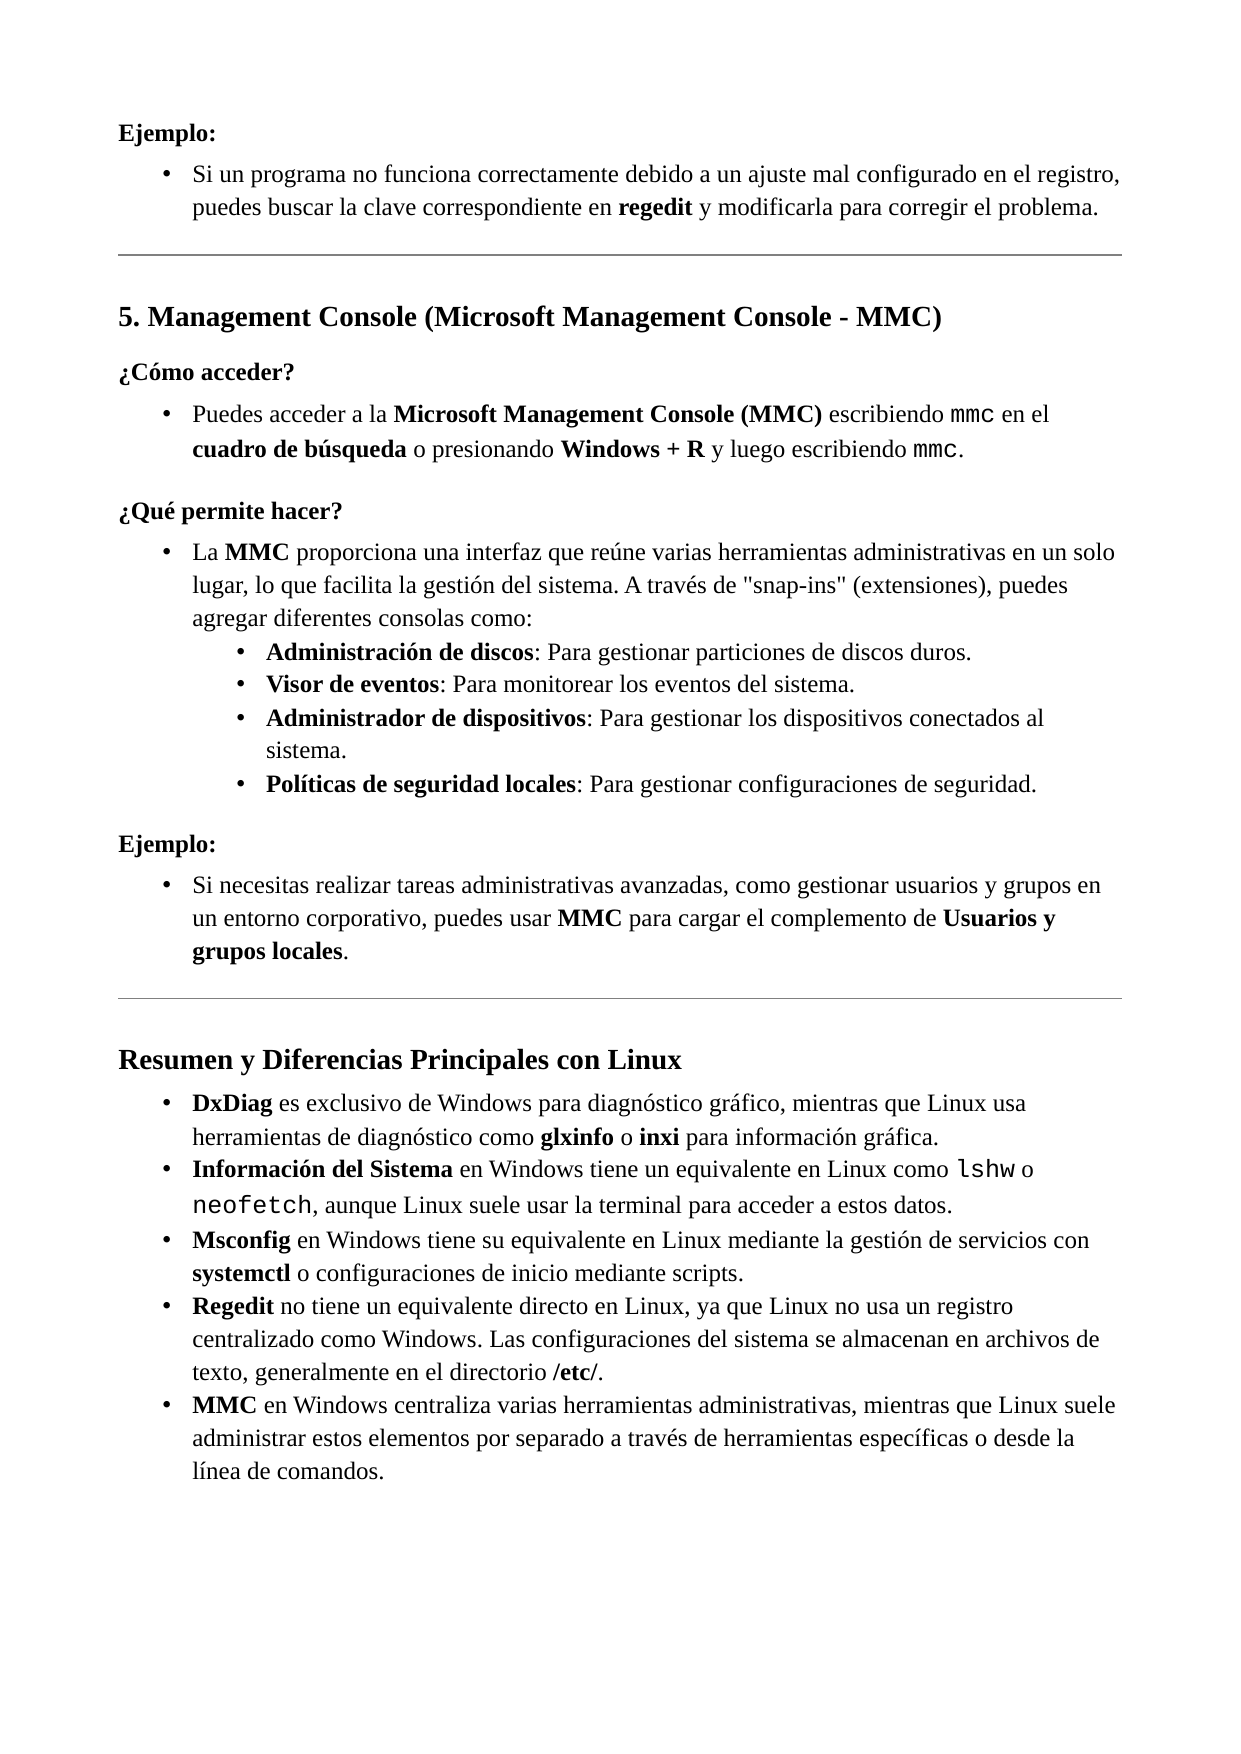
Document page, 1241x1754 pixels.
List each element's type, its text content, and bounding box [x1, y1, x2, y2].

subtitle ¿Cómo acceder? [118, 357, 1122, 386]
subtitle Ejemplo: [118, 118, 1122, 147]
list Msconfig en Windows tiene su equivalente en Linux mediante la gestión de servicios con systemctl o configuraciones de inicio mediante scripts. [162, 1225, 1122, 1287]
list Si necesitas realizar tareas administrativas avanzadas, como gestionar usuarios y grupos en un entorno corporativo, puedes usar MMC para cargar el complemento de Usuarios y grupos locales. [162, 870, 1122, 965]
list Puedes acceder a la Microsoft Management Console (MMC) escribiendo mmc en el cuadro de búsqueda o presionando Windows + R y luego escribiendo mmc. [162, 399, 1122, 464]
list Información del Sistema en Windows tiene un equivalente en Linux como lshw o neofetch, aunque Linux suele usar la terminal para acceder a estos datos. [162, 1154, 1122, 1221]
subtitle ¿Qué permite hacer? [118, 496, 1122, 525]
list MMC en Windows centraliza varias herramientas administrativas, mientras que Linux suele administrar estos elementos por separado a través de herramientas específicas o desde la línea de comandos. [162, 1390, 1122, 1485]
list Si un programa no funciona correctamente debido a un ajuste mal configurado en el registro, puedes buscar la clave correspondiente en regedit y modificarla para corregir el problema. [162, 159, 1122, 221]
list Políticas de seguridad locales: Para gestionar configuraciones de seguridad. [236, 769, 1122, 797]
list Visor de eventos: Para monitorear los eventos del sistema. [236, 669, 1122, 698]
list Administrador de dispositivos: Para gestionar los dispositivos conectados al sistema. [236, 703, 1122, 764]
list DxDiag es exclusivo de Windows para diagnóstico gráfico, mientras que Linux usa herramientas de diagnóstico como glxinfo o inxi para información gráfica. [162, 1088, 1122, 1150]
subtitle Resumen y Diferencias Principales con Linux [118, 1042, 1122, 1076]
list La MMC proporciona una interfaz que reúne varias herramientas administrativas en un solo lugar, lo que facilita la gestión del sistema. A través de "snap-ins" (extensiones), puedes agregar diferentes consolas como: [162, 537, 1122, 632]
list Administración de discos: Para gestionar particiones de discos duros. [236, 637, 1122, 665]
subtitle 5. Management Console (Microsoft Management Console - MMC) [118, 299, 1122, 332]
list Regedit no tiene un equivalente directo en Linux, ya que Linux no usa un registro centralizado como Windows. Las configuraciones del sistema se almacenan en archivos de texto, generalmente en el directorio /etc/. [162, 1291, 1122, 1386]
subtitle Ejemplo: [118, 829, 1122, 857]
